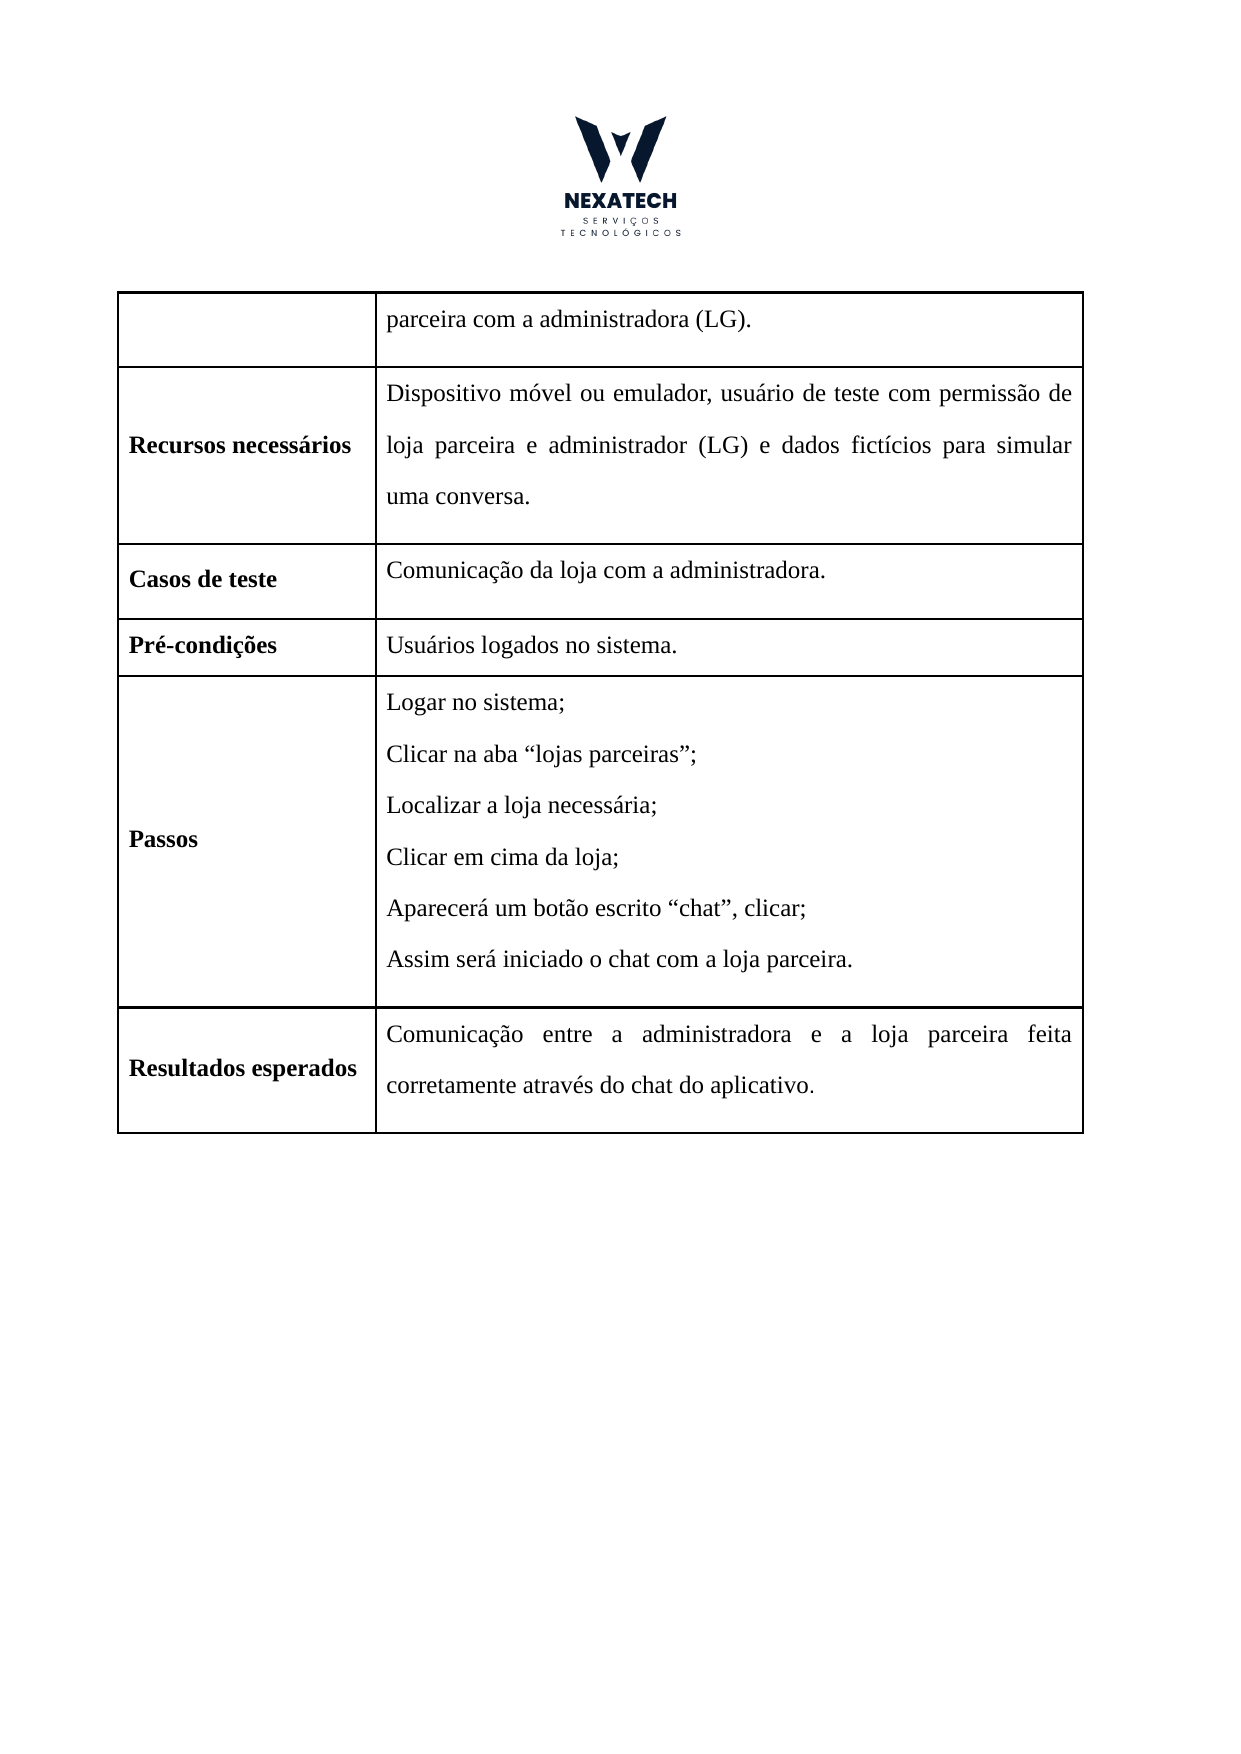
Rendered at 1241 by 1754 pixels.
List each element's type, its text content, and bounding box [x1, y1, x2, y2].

table_cell [119, 294, 375, 366]
table_cell Usuários logados no sistema. [377, 620, 1082, 675]
table_cell Comunicação da loja com a administradora. [377, 545, 1082, 617]
table_cell Pré-condições [119, 620, 375, 675]
table_cell Passos [119, 677, 375, 1006]
table_cell Resultados esperados [119, 1009, 375, 1132]
table_cell Logar no sistema; Clicar na aba “lojas parceiras”; Localizar a loja necessária; Clicar em cima da loja; Aparecerá um botão escrito “chat”, clicar; Assim será iniciado o chat com a loja parceira. [377, 677, 1082, 1006]
table_cell Recursos necessários [119, 368, 375, 543]
table_cell Comunicação entre a administradora e a loja parceira feita corretamente através do chat do aplicativo. [377, 1009, 1082, 1132]
table_cell Casos de teste [119, 545, 375, 617]
table_cell Dispositivo móvel ou emulador, usuário de teste com permissão de loja parceira e administrador (LG) e dados fictícios para simular uma conversa. [377, 368, 1082, 543]
picture [506, 53, 734, 281]
table_cell parceira com a administradora (LG). [377, 294, 1082, 366]
